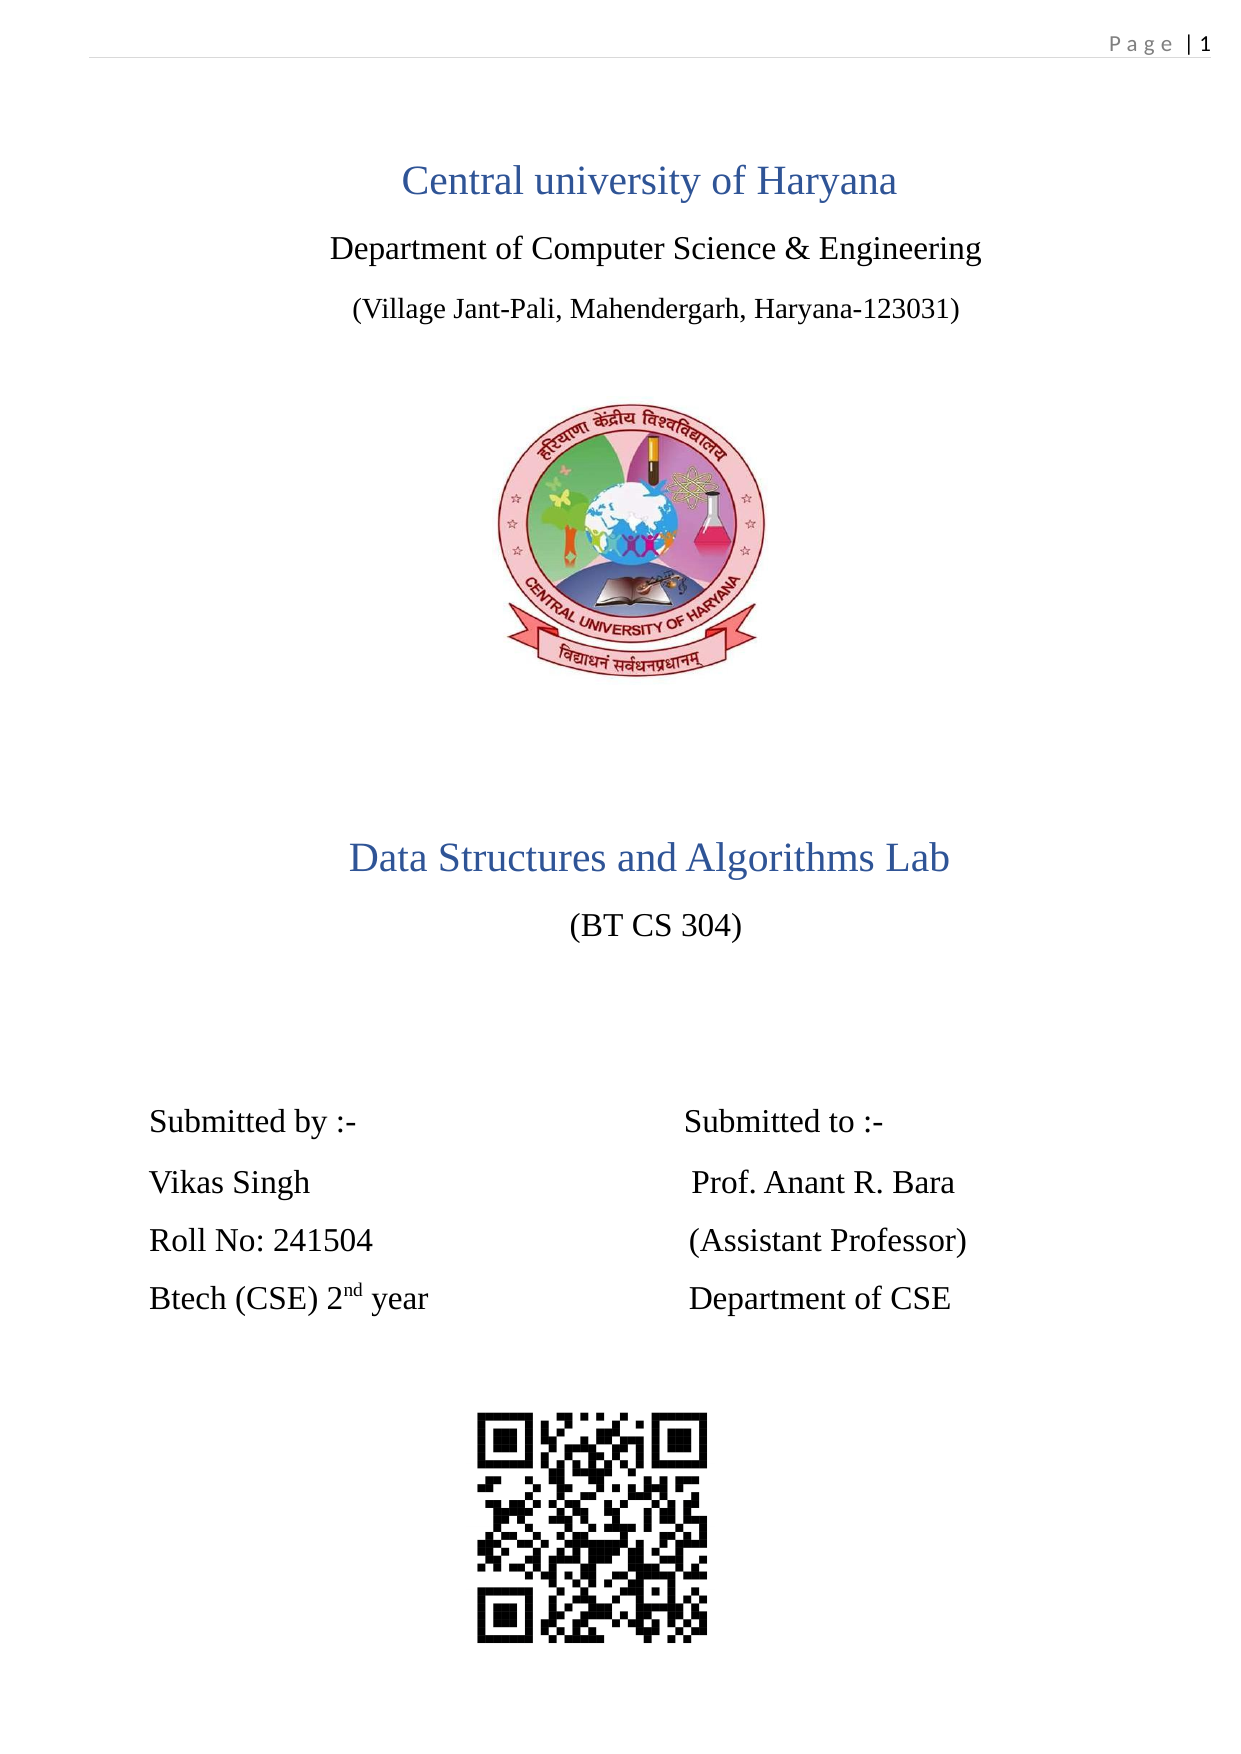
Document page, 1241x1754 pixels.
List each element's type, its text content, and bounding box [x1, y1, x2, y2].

text Roll No: 241504 (Assistant Professor) [99, 1220, 1211, 1258]
picture [492, 396, 769, 685]
text Btech (CSE) 2nd year Department of CSE [99, 1278, 1211, 1317]
text Vikas Singh Prof. Anant R. Bara [99, 1162, 1211, 1201]
text Department of Computer Science & Engineering [188, 229, 1124, 267]
text (Village Jant-Pali, Mahendergarh, Haryana-123031) [188, 291, 1124, 325]
subtitle Data Structures and Algorithms Lab [88, 832, 1211, 880]
subtitle Central university of Haryana [88, 156, 1211, 203]
picture [466, 1402, 716, 1652]
text (BT CS 304) [187, 905, 1124, 943]
text Submitted by :- Submitted to :- [99, 1101, 1211, 1139]
